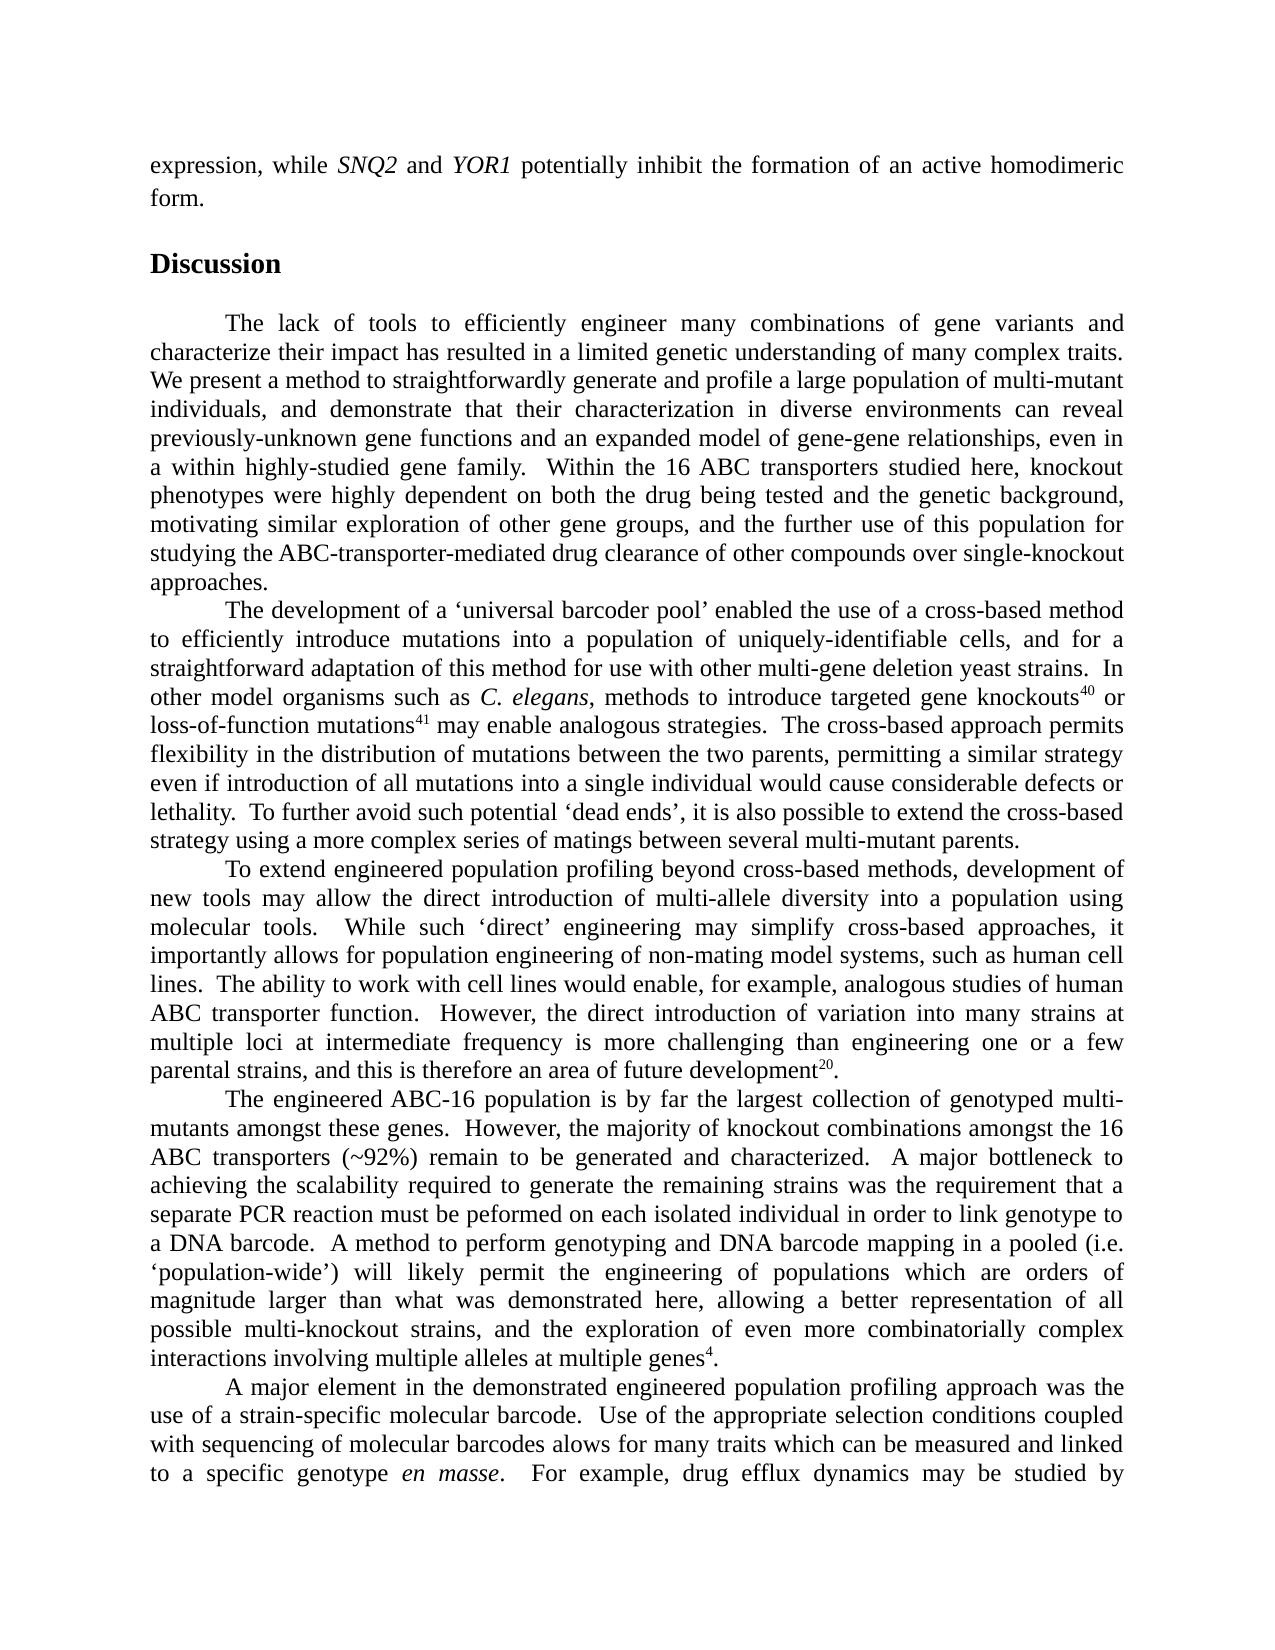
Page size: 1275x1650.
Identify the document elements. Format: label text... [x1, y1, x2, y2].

text A major element in the demonstrated engineered population profiling approach was the use of a strain-specific molecular barcode. Use of the appropriate selection conditions coupled with sequencing of molecular barcodes alows for many traits which can be measured and linked to a specific genotype en masse. For example, drug efflux dynamics may be studied by [150, 1372, 1125, 1487]
subtitle Discussion [150, 246, 1125, 279]
text The development of a ‘universal barcoder pool’ enabled the use of a cross-based method to efficiently introduce mutations into a population of uniquely-identifiable cells, and for a straightforward adaptation of this method for use with other multi-gene deletion yeast strains. In other model organisms such as C. elegans, methods to introduce targeted gene knockouts40 or loss-of-function mutations41 may enable analogous strategies. The cross-based approach permits flexibility in the distribution of mutations between the two parents, permitting a similar strategy even if introduction of all mutations into a single individual would cause considerable defects or lethality. To further avoid such potential ‘dead ends’, it is also possible to extend the cross-based strategy using a more complex series of matings between several multi-mutant parents. [150, 596, 1125, 854]
subtitle The lack of tools to efficiently engineer many combinations of gene variants and characterize their impact has resulted in a limited genetic understanding of many complex traits. We present a method to straightforwardly generate and profile a large population of multi-mutant individuals, and demonstrate that their characterization in diverse environments can reveal previously-unknown gene functions and an expanded model of gene-gene relationships, even in a within highly-studied gene family. Within the 16 ABC transporters studied here, knockout phenotypes were highly dependent on both the drug being tested and the genetic background, motivating similar exploration of other gene groups, and the further use of this population for studying the ABC-transporter-mediated drug clearance of other compounds over single-knockout approaches. [150, 308, 1125, 596]
text expression, while SNQ2 and YOR1 potentially inhibit the formation of an active homodimeric form. [150, 150, 1125, 212]
text To extend engineered population profiling beyond cross-based methods, development of new tools may allow the direct introduction of multi-allele diversity into a population using molecular tools. While such ‘direct’ engineering may simplify cross-based approaches, it importantly allows for population engineering of non-mating model systems, such as human cell lines. The ability to work with cell lines would enable, for example, analogous studies of human ABC transporter function. However, the direct introduction of variation into many strains at multiple loci at intermediate frequency is more challenging than engineering one or a few parental strains, and this is therefore an area of future development20. [150, 854, 1125, 1084]
text The engineered ABC-16 population is by far the largest collection of genotyped multi-mutants amongst these genes. However, the majority of knockout combinations amongst the 16 ABC transporters (~92%) remain to be generated and characterized. A major bottleneck to achieving the scalability required to generate the remaining strains was the requirement that a separate PCR reaction must be peformed on each isolated individual in order to link genotype to a DNA barcode. A method to perform genotyping and DNA barcode mapping in a pooled (i.e. ‘population-wide’) will likely permit the engineering of populations which are orders of magnitude larger than what was demonstrated here, allowing a better representation of all possible multi-knockout strains, and the exploration of even more combinatorially complex interactions involving multiple alleles at multiple genes4. [150, 1084, 1125, 1372]
